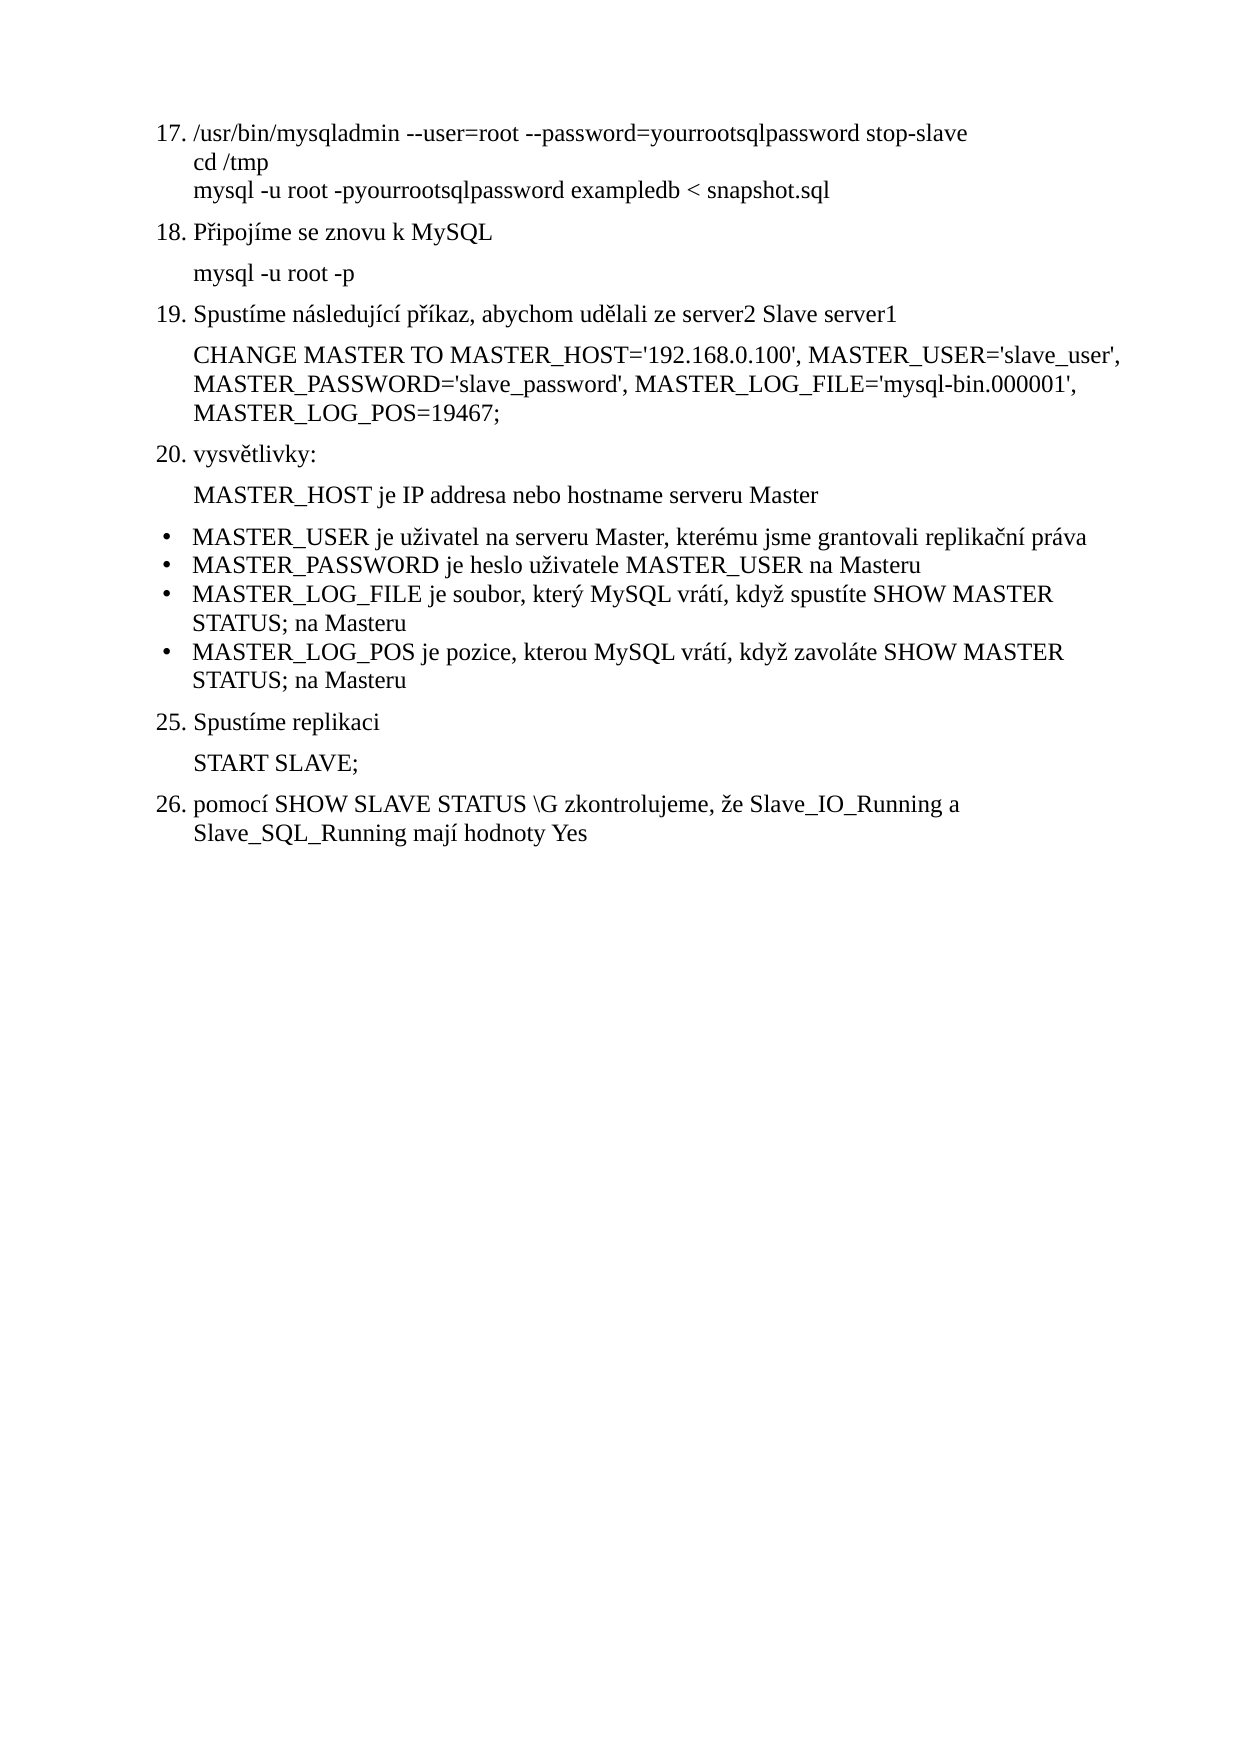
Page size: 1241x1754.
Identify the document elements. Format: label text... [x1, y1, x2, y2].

list mysql -u root -p [156, 258, 1122, 287]
list START SLAVE; [156, 748, 1122, 777]
list MASTER_LOG_FILE je soubor, který MySQL vrátí, když spustíte SHOW MASTER STATUS; na Masteru [162, 579, 1122, 637]
list MASTER_USER je uživatel na serveru Master, kterému jsme grantovali replikační práva [162, 522, 1122, 551]
list pomocí SHOW SLAVE STATUS \G zkontrolujeme, že Slave_IO_Running a Slave_SQL_Running mají hodnoty Yes [156, 789, 1122, 847]
list Spustíme replikaci [156, 707, 1122, 736]
list /usr/bin/mysqladmin --user=root --password=yourrootsqlpassword stop-slave cd /tmp mysql -u root -pyourrootsqlpassword exampledb < snapshot.sql [156, 118, 1122, 204]
list MASTER_HOST je IP addresa nebo hostname serveru Master [156, 481, 1122, 509]
list Spustíme následující příkaz, abychom udělali ze server2 Slave server1 [156, 299, 1122, 328]
list MASTER_LOG_POS je pozice, kterou MySQL vrátí, když zavoláte SHOW MASTER STATUS; na Masteru [162, 637, 1122, 694]
list CHANGE MASTER TO MASTER_HOST='192.168.0.100', MASTER_USER='slave_user', MASTER_PASSWORD='slave_password', MASTER_LOG_FILE='mysql-bin.000001', MASTER_LOG_POS=19467; [156, 341, 1122, 427]
list Připojíme se znovu k MySQL [156, 217, 1122, 246]
list MASTER_PASSWORD je heslo uživatele MASTER_USER na Masteru [162, 551, 1122, 579]
list vysvětlivky: [156, 439, 1122, 468]
